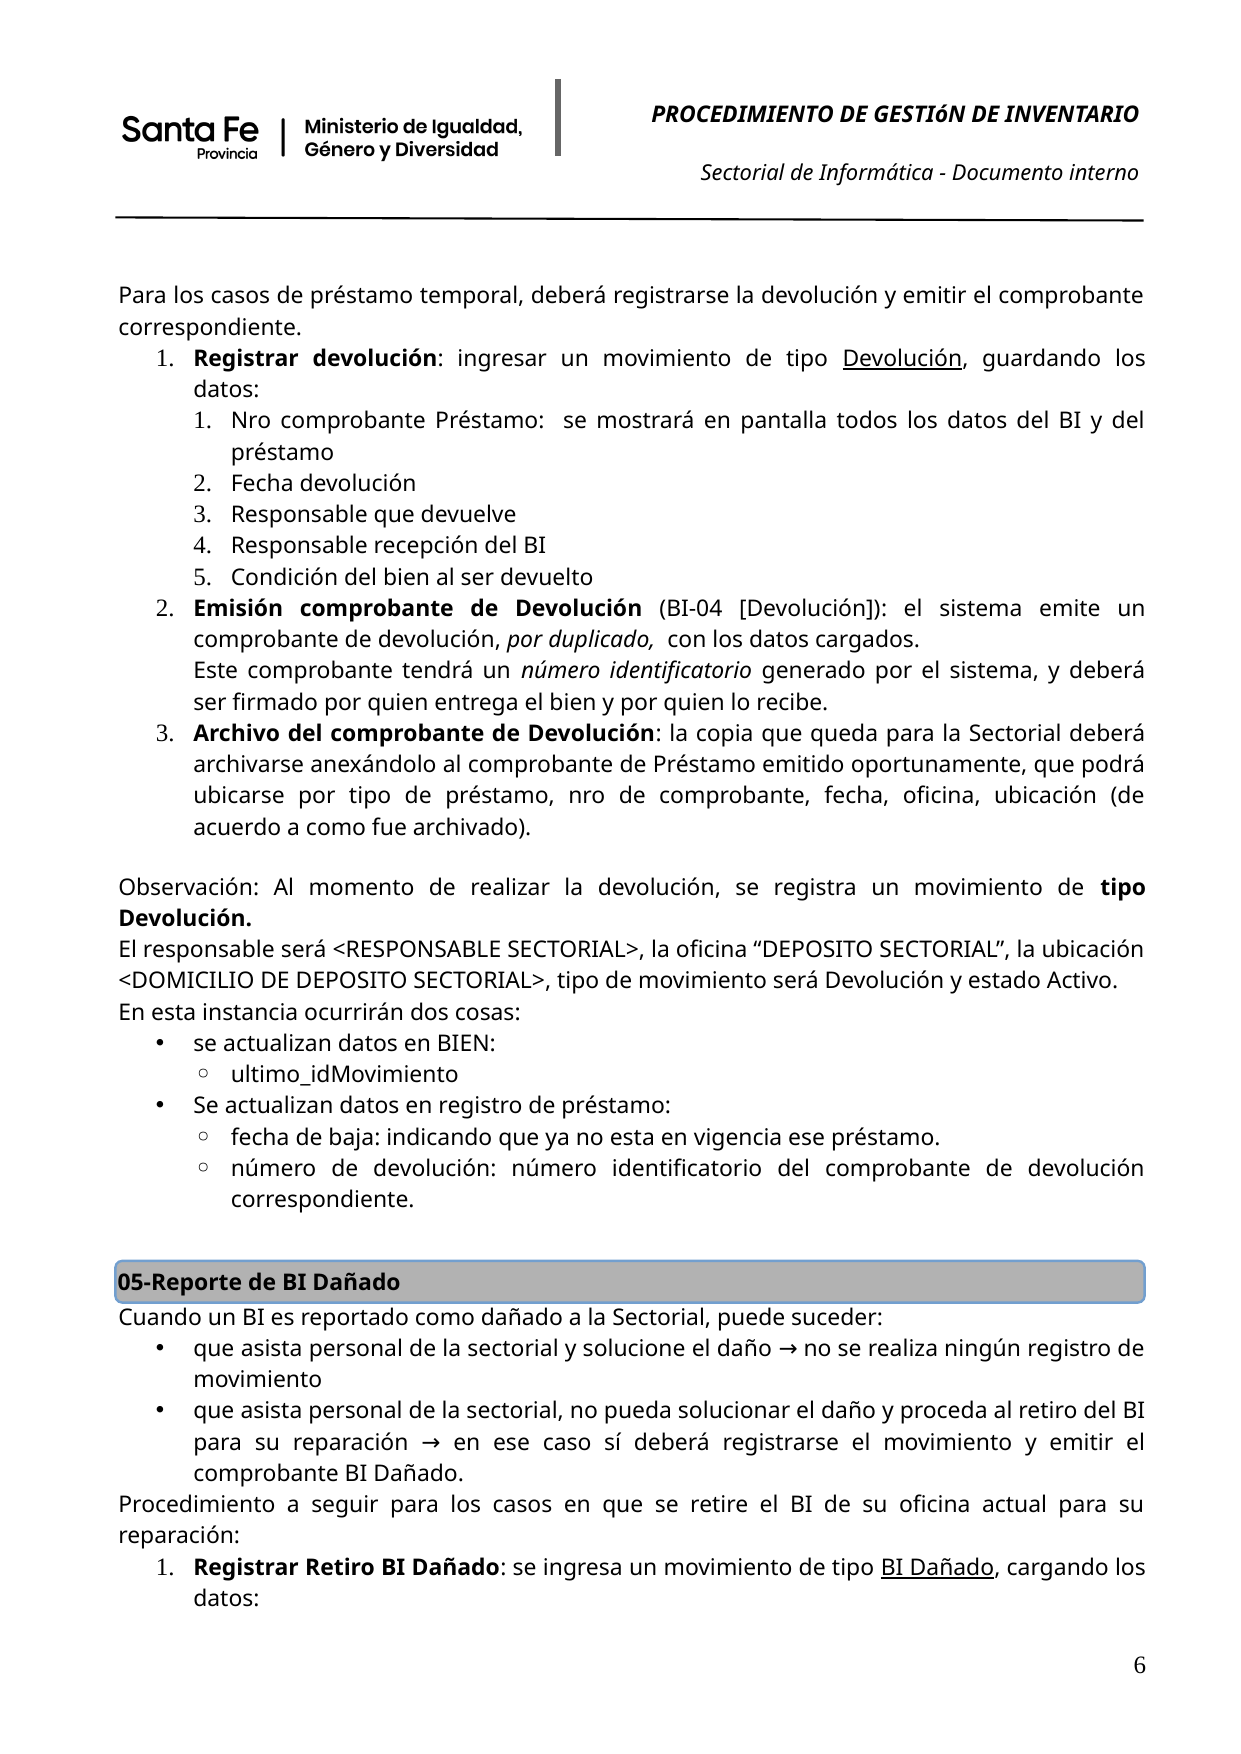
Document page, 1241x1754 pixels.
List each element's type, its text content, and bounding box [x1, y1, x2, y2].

text En esta instancia ocurrirán dos cosas: [118, 996, 1146, 1027]
list Responsable recepción del BI [193, 529, 1146, 561]
list Este comprobante tendrá un número identificatorio generado por el sistema, y deberá ser firmado por quien entrega el bien y por quien lo recibe. [156, 654, 1146, 717]
list Registrar Retiro BI Dañado: se ingresa un movimiento de tipo BI Dañado, cargando los datos: [156, 1551, 1146, 1613]
list Se actualizan datos en registro de préstamo: [156, 1089, 1146, 1121]
list fecha de baja: indicando que ya no esta en vigencia ese préstamo. [193, 1121, 1146, 1152]
list que asista personal de la sectorial, no pueda solucionar el daño y proceda al retiro del BI para su reparación → en ese caso sí deberá registrarse el movimiento y emitir el comprobante BI Dañado. [156, 1394, 1146, 1488]
text Cuando un BI es reportado como dañado a la Sectorial, puede suceder: [118, 1301, 1146, 1332]
picture [102, 100, 550, 170]
list número de devolución: número identificatorio del comprobante de devolución correspondiente. [193, 1152, 1146, 1214]
list Condición del bien al ser devuelto [193, 561, 1146, 592]
list Nro comprobante Préstamo: se mostrará en pantalla todos los datos del BI y del préstamo [193, 404, 1146, 467]
list Fecha devolución [193, 467, 1146, 498]
list Archivo del comprobante de Devolución: la copia que queda para la Sectorial deberá archivarse anexándolo al comprobante de Préstamo emitido oportunamente, que podrá ubicarse por tipo de préstamo, nro de comprobante, fecha, oficina, ubicación (de acuerdo a como fue archivado). [156, 717, 1146, 842]
list que asista personal de la sectorial y solucione el daño → no se realiza ningún registro de movimiento [156, 1332, 1146, 1394]
list ultimo_idMovimiento [193, 1058, 1146, 1089]
text Observación: Al momento de realizar la devolución, se registra un movimiento de tipo Devolución. [118, 871, 1146, 933]
list se actualizan datos en BIEN: [156, 1027, 1146, 1058]
text Procedimiento a seguir para los casos en que se retire el BI de su oficina actual para su reparación: [118, 1488, 1146, 1551]
text El responsable será <RESPONSABLE SECTORIAL>, la oficina “DEPOSITO SECTORIAL”, la ubicación <DOMICILIO DE DEPOSITO SECTORIAL>, tipo de movimiento será Devolución y estado Activo. [118, 933, 1146, 996]
list Registrar devolución: ingresar un movimiento de tipo Devolución, guardando los datos: [156, 342, 1146, 404]
text Para los casos de préstamo temporal, deberá registrarse la devolución y emitir el comprobante correspondiente. [118, 279, 1146, 342]
list Responsable que devuelve [193, 498, 1146, 529]
list Emisión comprobante de Devolución (BI-04 [Devolución]): el sistema emite un comprobante de devolución, por duplicado, con los datos cargados. [156, 592, 1146, 654]
